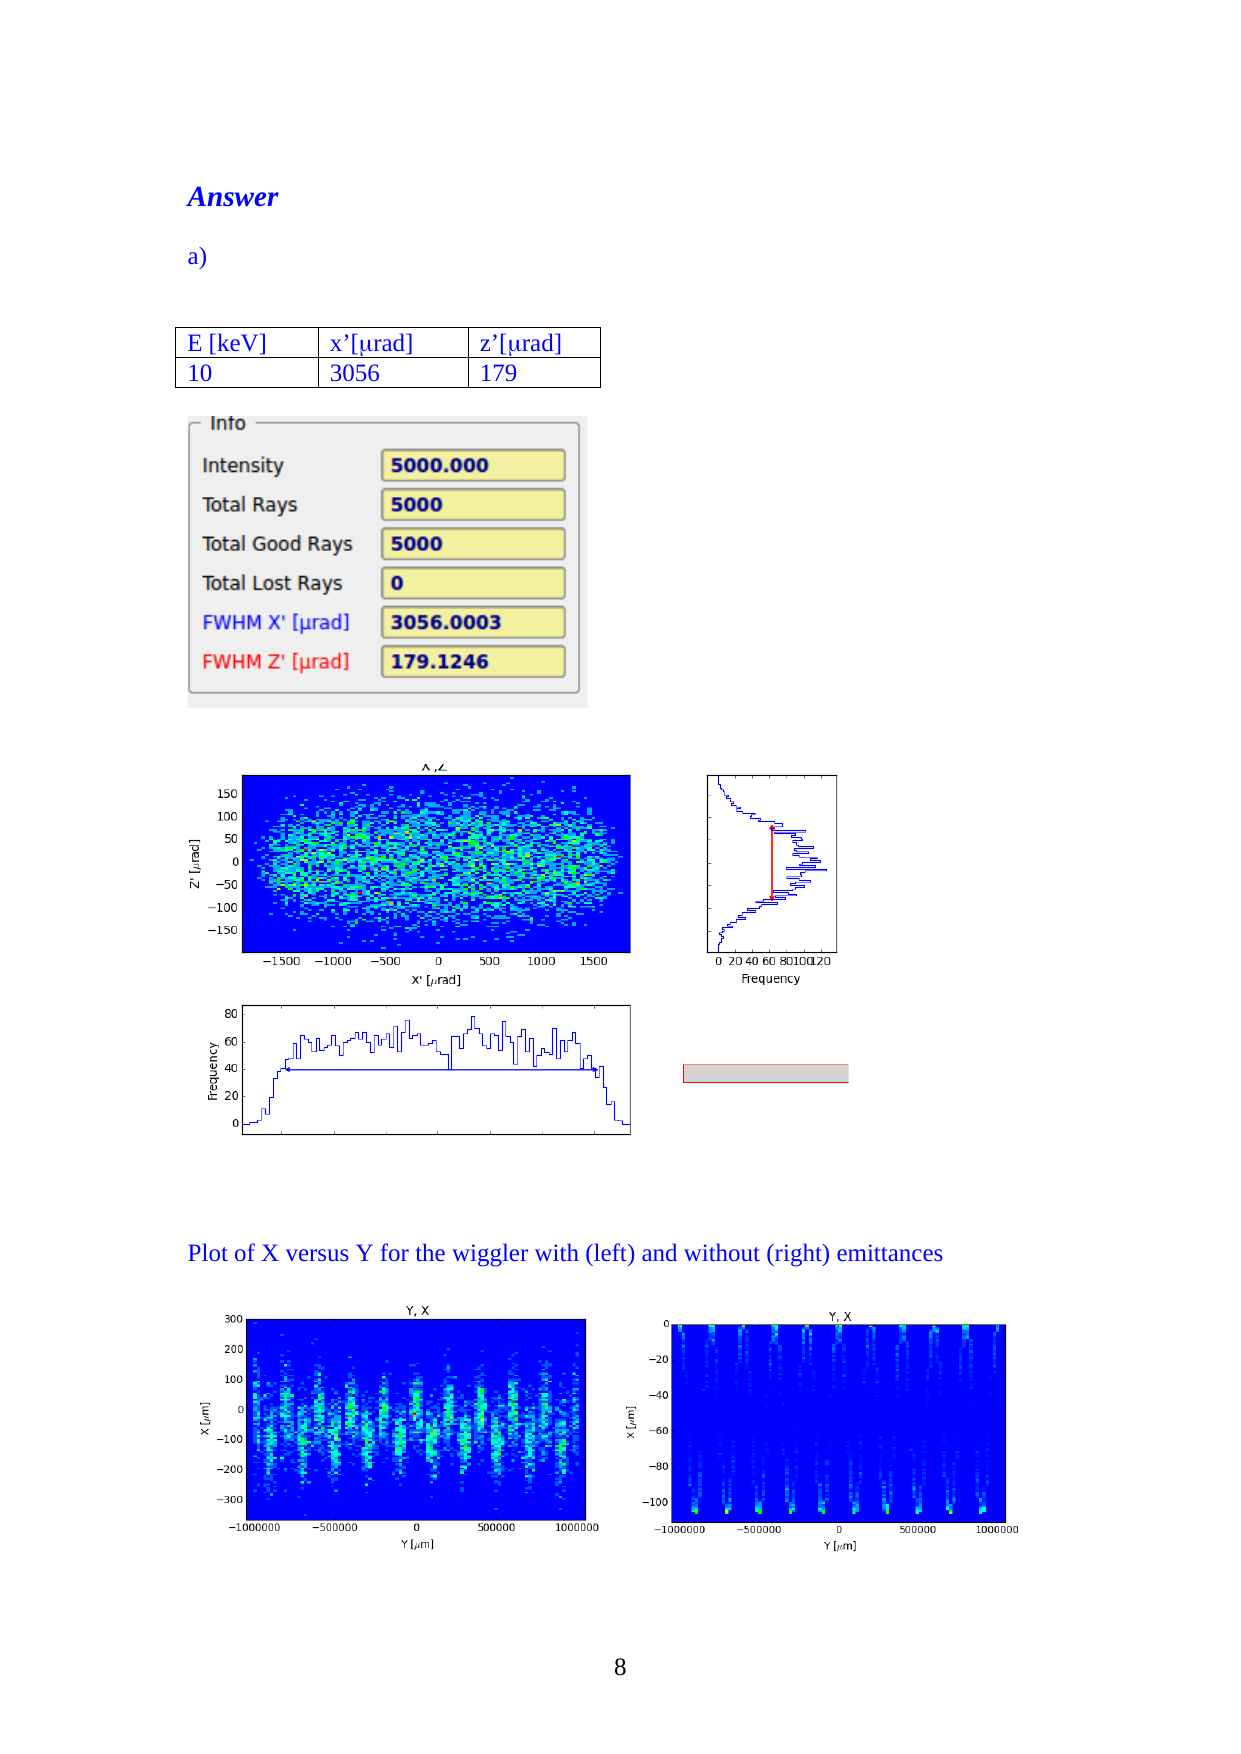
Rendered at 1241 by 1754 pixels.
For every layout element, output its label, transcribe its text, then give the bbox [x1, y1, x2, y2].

text Plot of X versus Y for the wiggler with (left) and without (right) emittances [187, 1238, 1053, 1267]
table_header z’[mrad] [469, 328, 600, 357]
table_header E [keV] [176, 328, 318, 357]
picture [187, 1295, 1018, 1561]
table_header x’[mrad] [319, 328, 468, 357]
picture [187, 764, 849, 1152]
table_cell 10 [176, 358, 318, 387]
table_cell 3056 [319, 358, 468, 387]
text Answer [187, 179, 1053, 212]
table_cell 179 [469, 358, 600, 387]
picture [187, 416, 588, 708]
text a) [187, 241, 1053, 270]
